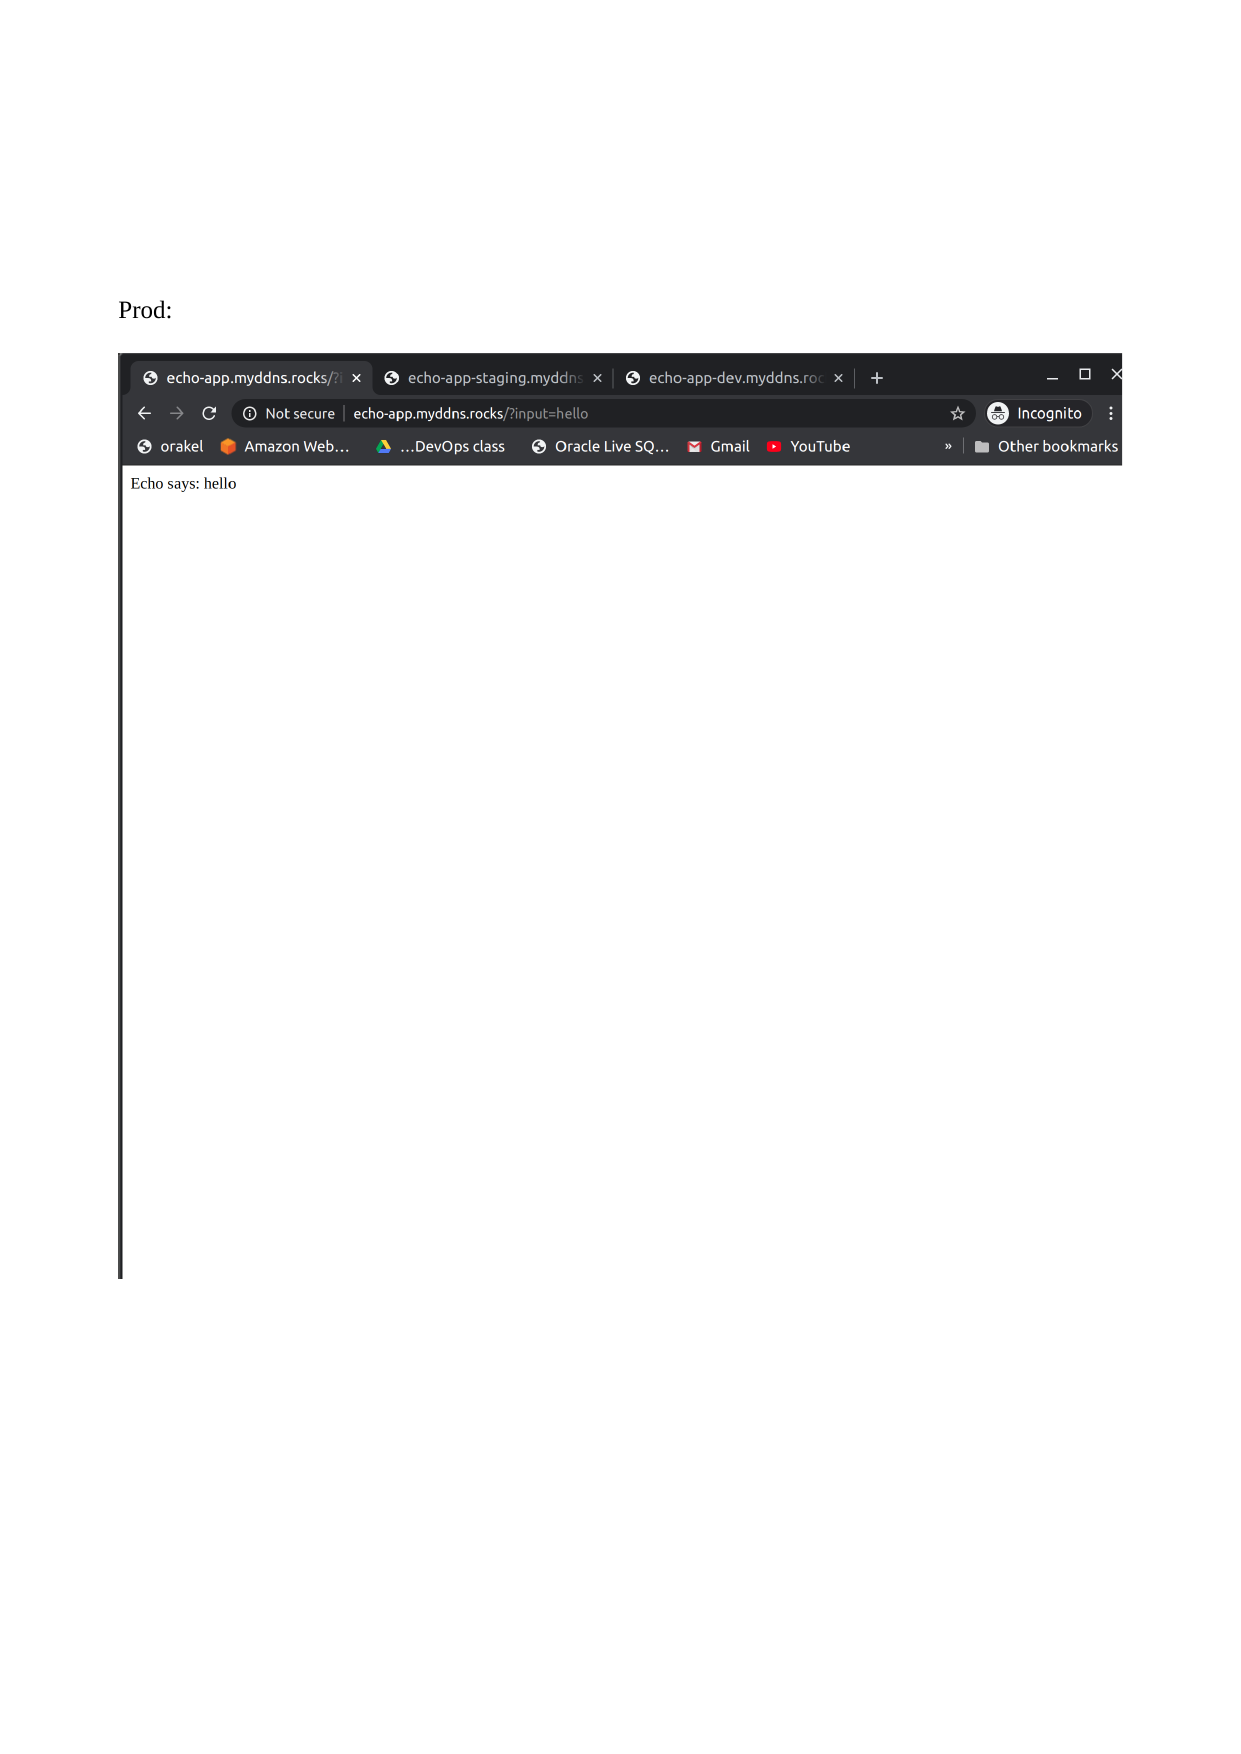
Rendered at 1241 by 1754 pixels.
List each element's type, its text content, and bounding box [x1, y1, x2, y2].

picture [118, 353, 1123, 1279]
text Prod: [118, 296, 1122, 324]
